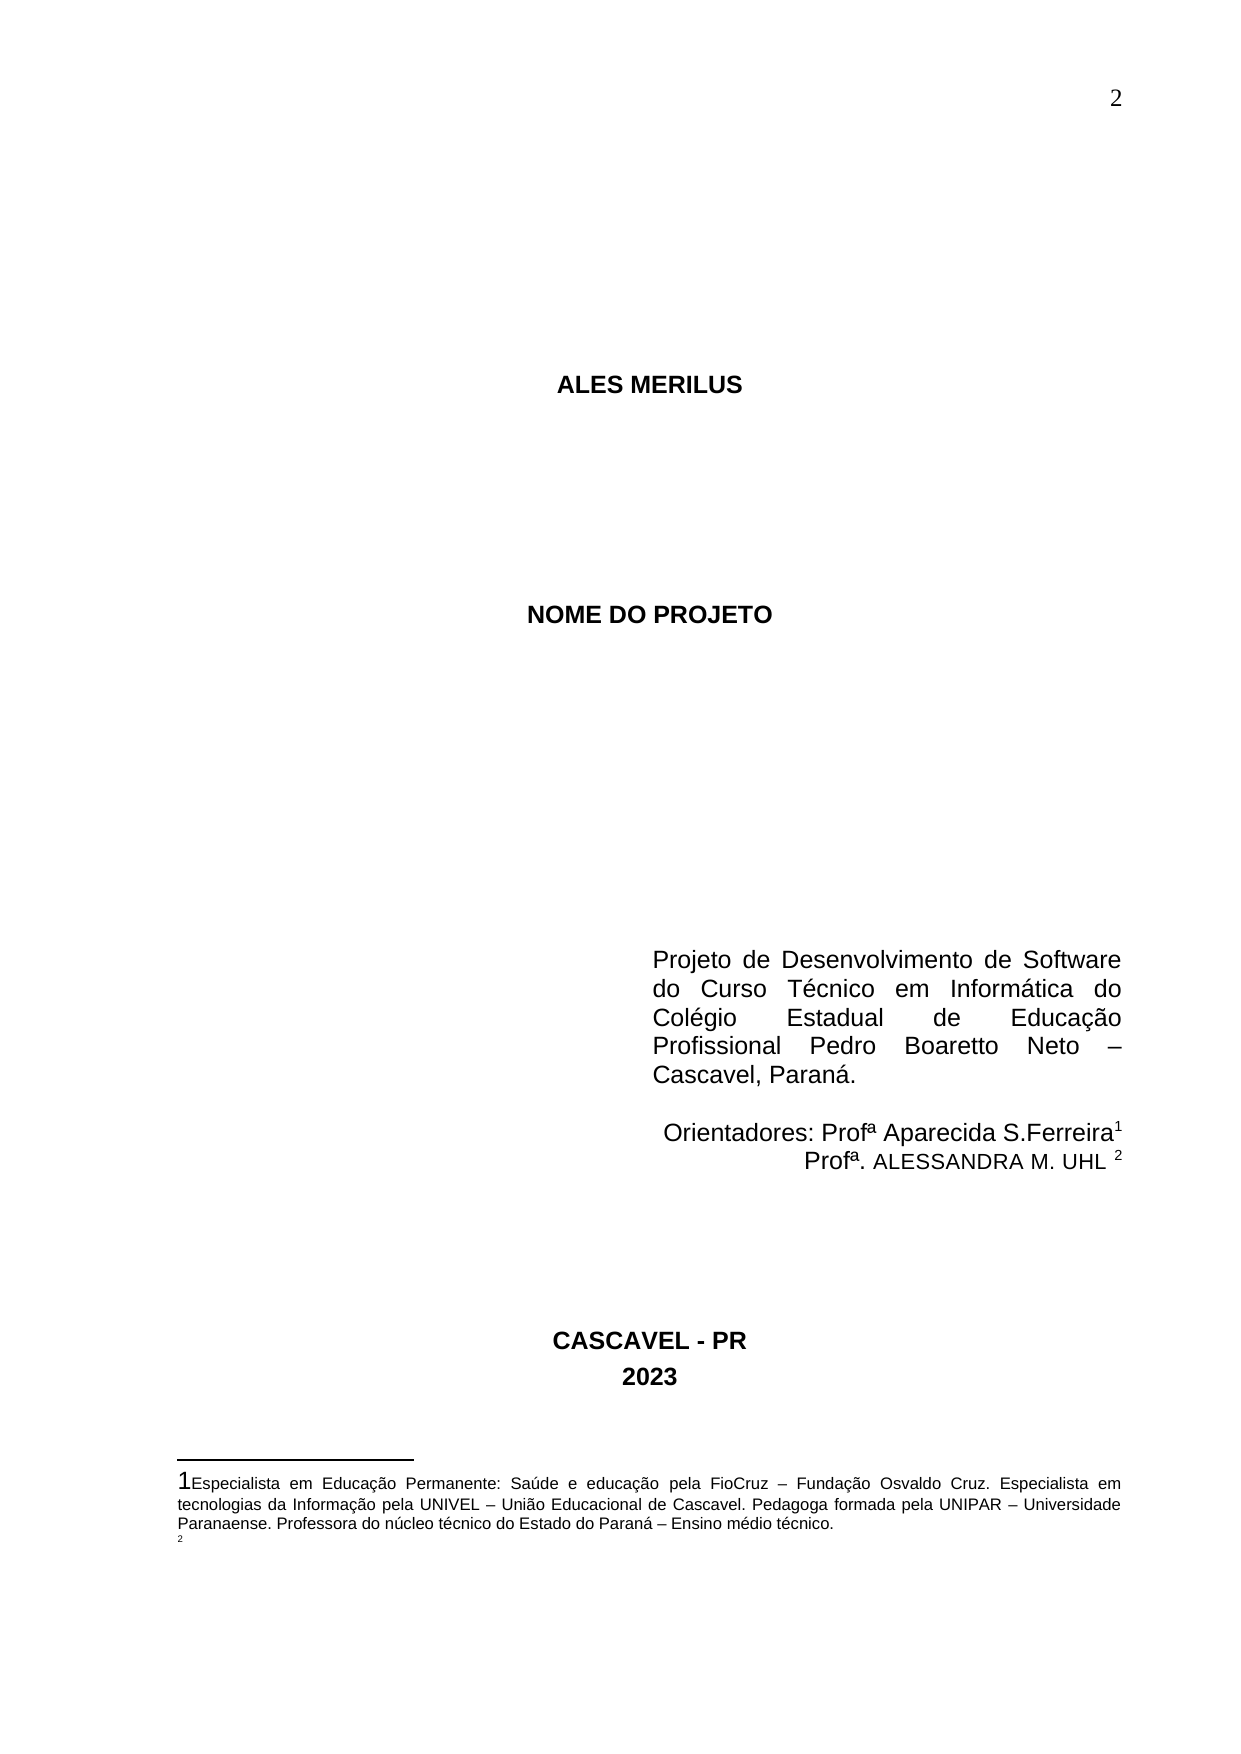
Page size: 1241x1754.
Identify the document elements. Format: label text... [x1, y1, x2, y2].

text Projeto de Desenvolvimento de Software do Curso Técnico em Informática do Colégio Estadual de Educação Profissional Pedro Boaretto Neto – Cascavel, Paraná. [652, 945, 1122, 1089]
text NOME DO PROJETO [177, 600, 1122, 629]
text CASCAVEL - PR [177, 1326, 1122, 1355]
text Especialista em Educação Permanente: Saúde e educação pela FioCruz – Fundação Osvaldo Cruz. Especialista em tecnologias da Informação pela UNIVEL – União Educacional de Cascavel. Pedagoga formada pela UNIPAR – Universidade Paranaense. Professora do núcleo técnico do Estado do Paraná – Ensino médio técnico. [177, 1466, 1122, 1533]
text 2023 [177, 1362, 1122, 1391]
text Profª. ALESSANDRA M. UHL 2 [768, 1146, 1122, 1175]
text Orientadores: Profª Aparecida S.Ferreira [652, 1118, 1122, 1146]
text ALES MERILUS [177, 370, 1122, 399]
text 2 [177, 1533, 1122, 1552]
